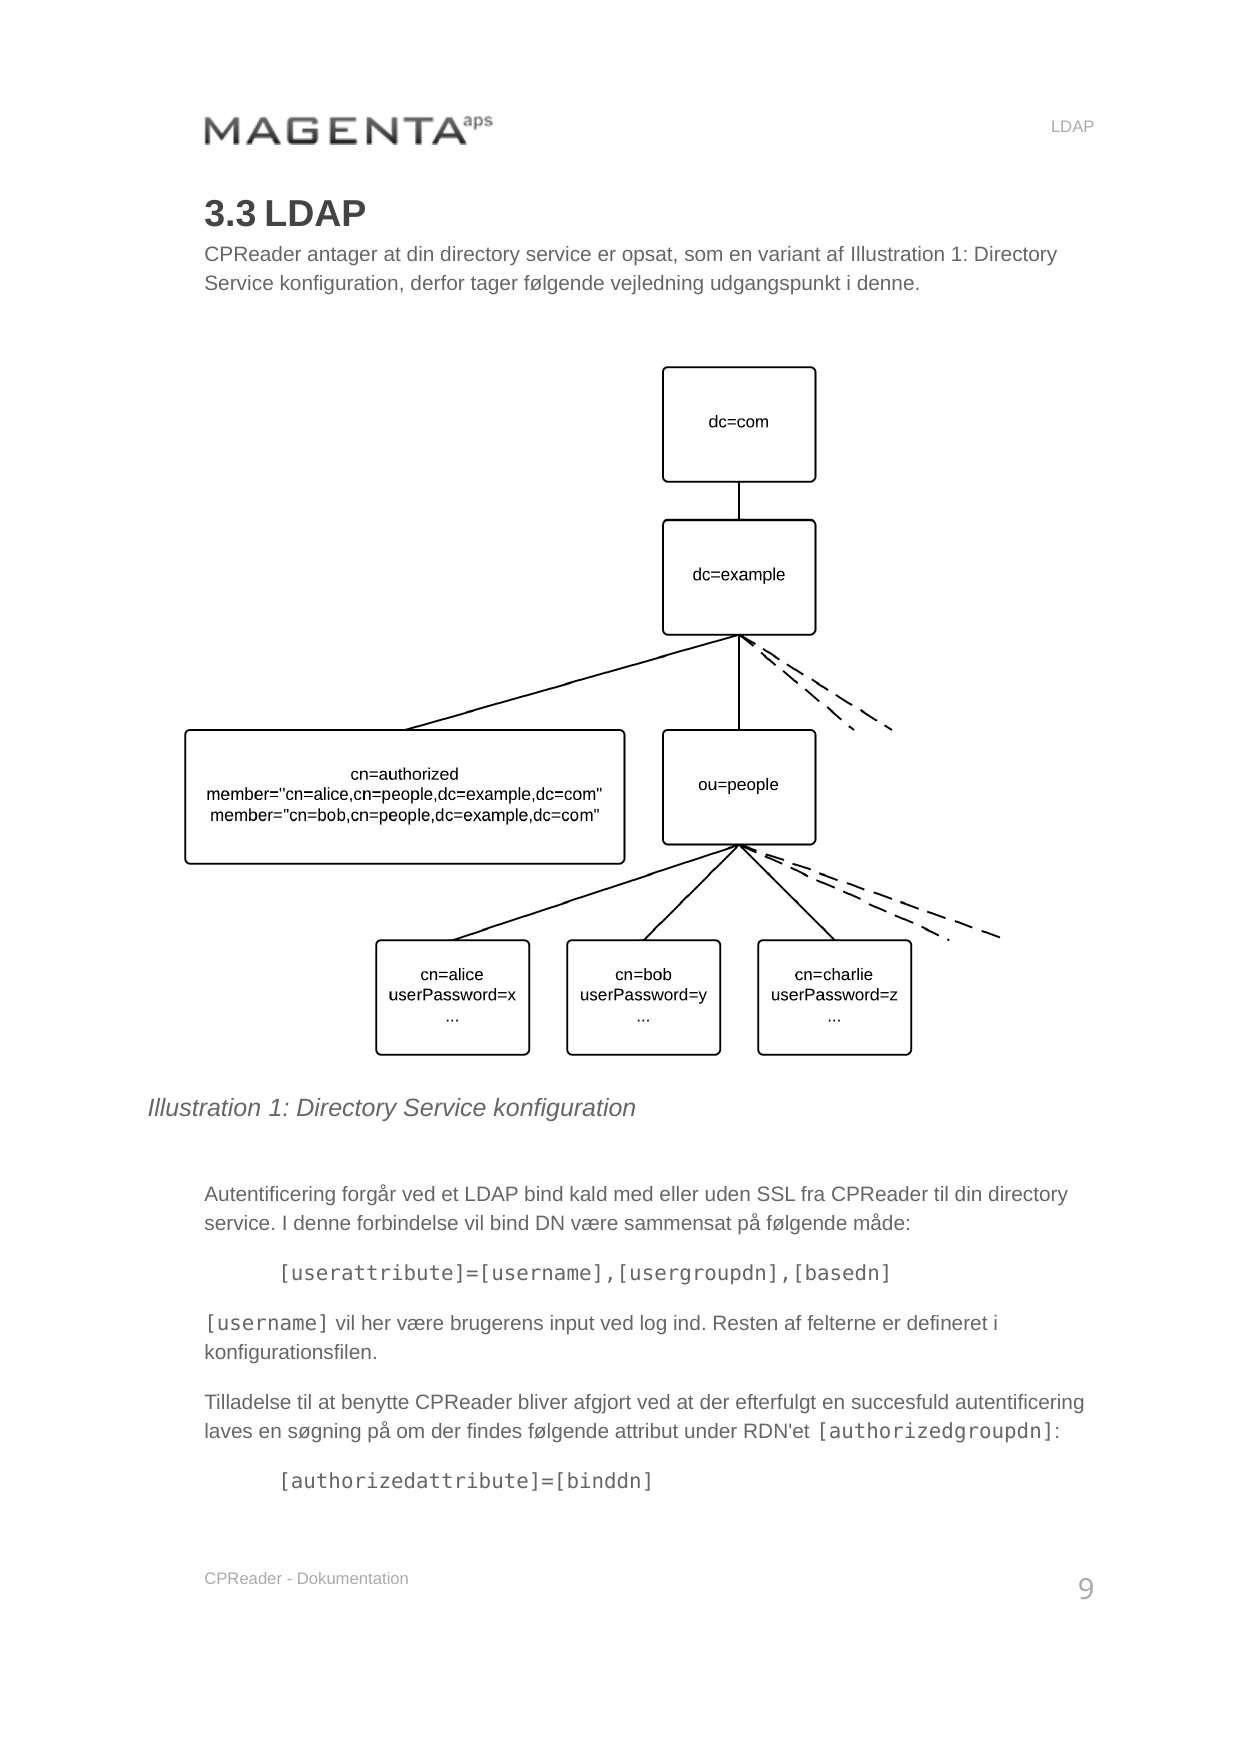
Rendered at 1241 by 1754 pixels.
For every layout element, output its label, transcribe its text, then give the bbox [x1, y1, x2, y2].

text [147, 317, 1151, 329]
text CPReader antager at din directory service er opsat, som en variant af Illustration 1: Directory Service konfiguration, derfor tager følgende vejledning udgangspunkt i denne. [204, 238, 1094, 296]
text [username] vil her være brugerens input ved log ind. Resten af felterne er defineret i konfigurationsfilen. [204, 1307, 1094, 1366]
picture [147, 329, 1038, 1093]
text [authorizedattribute]=[binddn] [278, 1466, 1094, 1495]
text [userattribute]=[username],[usergroupdn],[basedn] [278, 1257, 1094, 1286]
text Tilladelse til at benytte CPReader bliver afgjort ved at der efterfulgt en succesfuld autentificering laves en søgning på om der findes følgende attribut under RDN'et [authorizedgroupdn]: [204, 1386, 1094, 1445]
text Autentificering forgår ved et LDAP bind kald med eller uden SSL fra CPReader til din directory service. I denne forbindelse vil bind DN være sammensat på følgende måde: [147, 1122, 1151, 1236]
subtitle LDAP [204, 179, 1094, 238]
text Illustration 1: Directory Service konfiguration [147, 329, 1151, 1122]
picture [204, 116, 494, 145]
